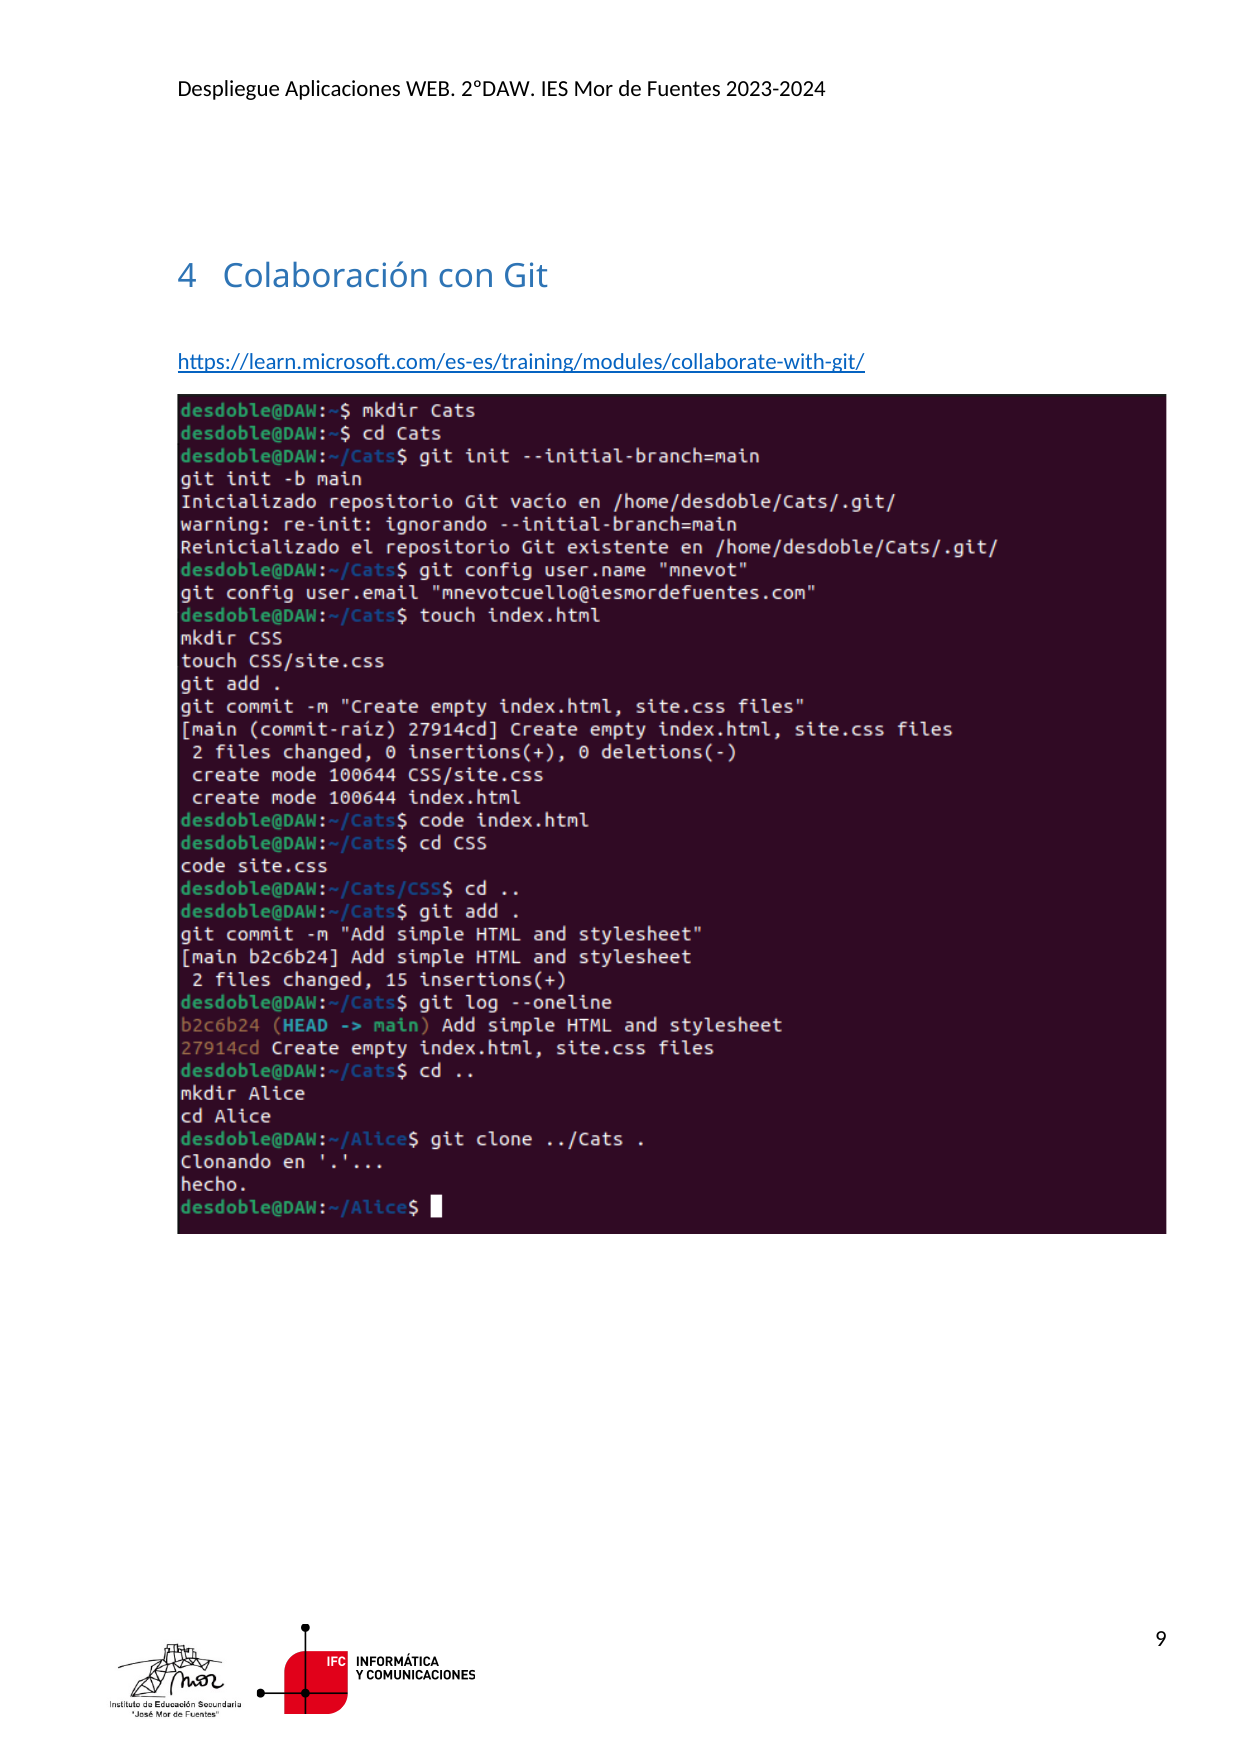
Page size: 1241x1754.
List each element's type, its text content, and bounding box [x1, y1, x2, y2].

picture [100, 1631, 249, 1736]
subtitle Colaboración con Git [177, 252, 1167, 297]
text https://learn.microsoft.com/es-es/training/modules/collaborate-with-git/ [177, 347, 1167, 375]
picture [256, 1624, 475, 1714]
picture [177, 394, 1167, 1234]
